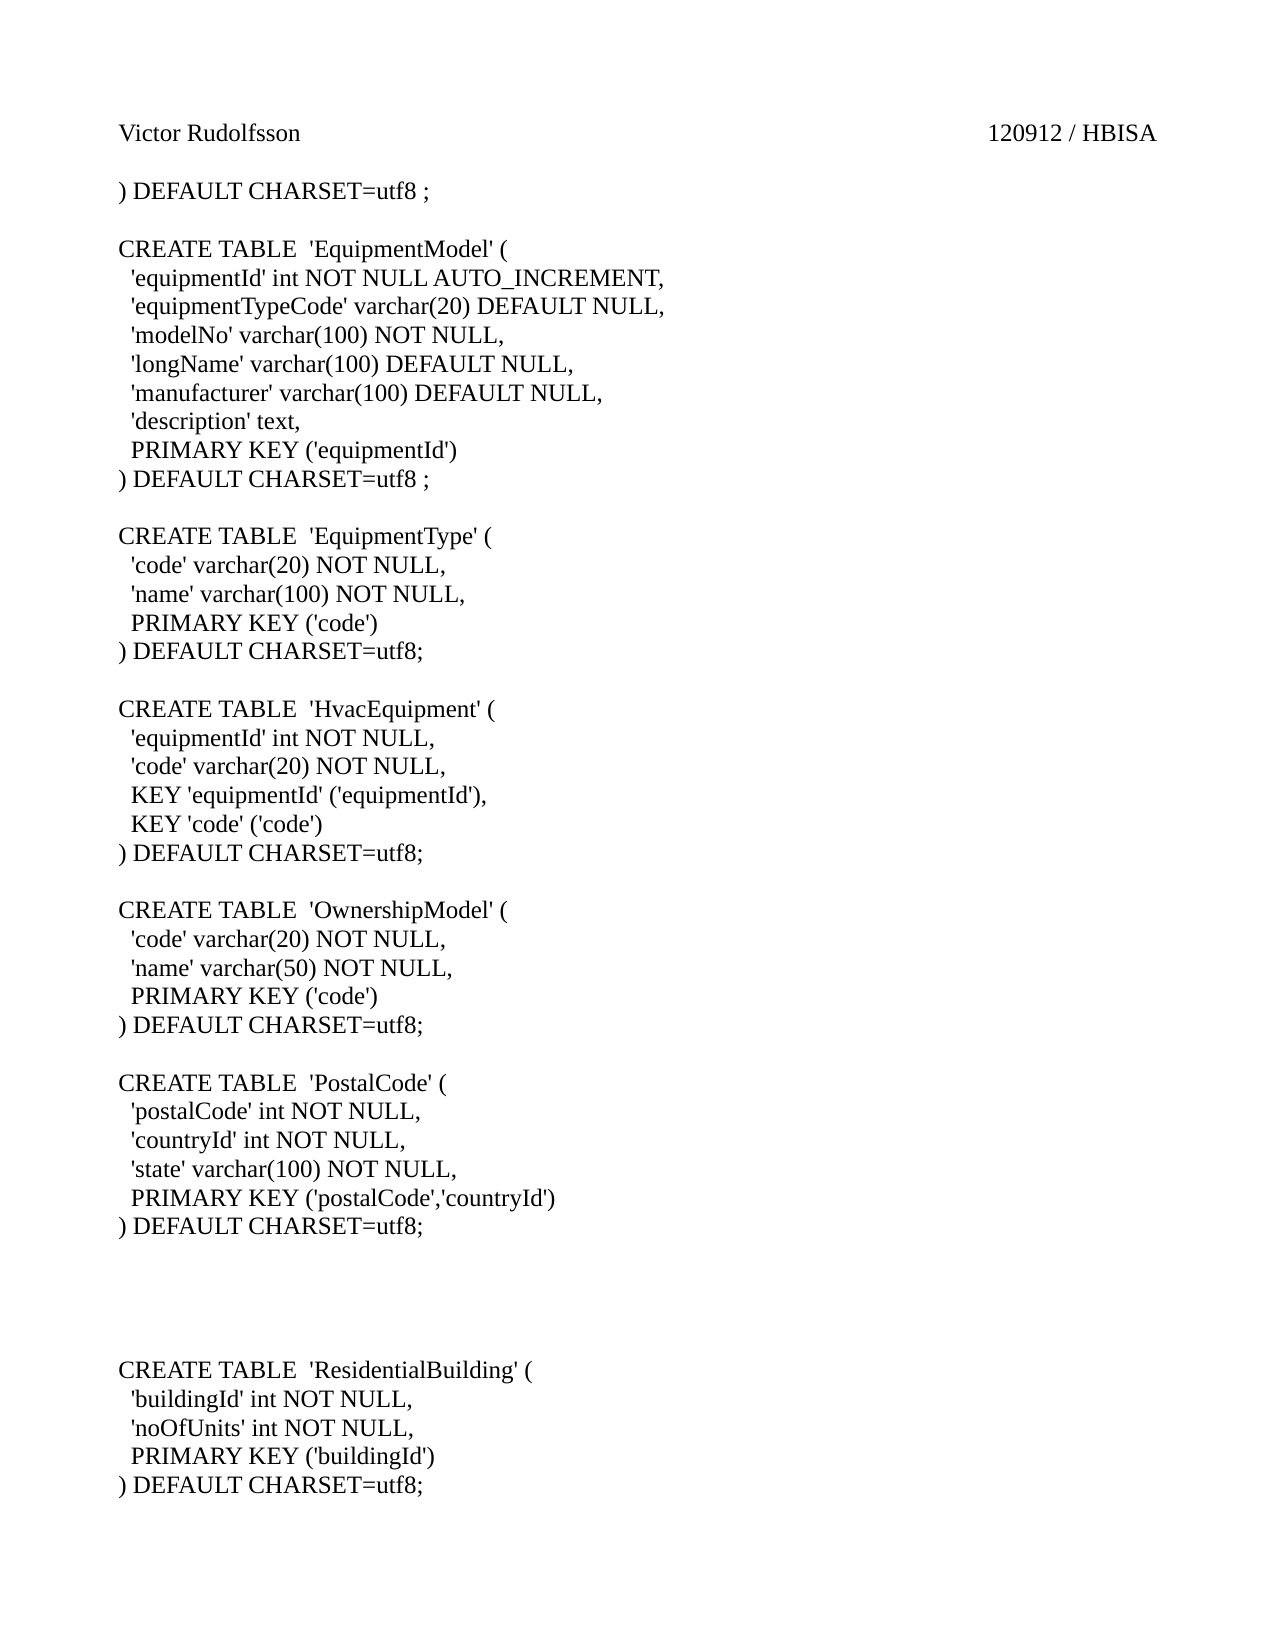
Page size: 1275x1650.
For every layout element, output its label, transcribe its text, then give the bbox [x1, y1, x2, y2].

text CREATE TABLE 'PostalCode' ( [118, 1068, 1157, 1096]
text CREATE TABLE 'OwnershipModel' ( [118, 895, 1157, 924]
text 'name' varchar(50) NOT NULL, [118, 953, 1157, 981]
text 'state' varchar(100) NOT NULL, [118, 1154, 1157, 1183]
text PRIMARY KEY ('buildingId') [118, 1441, 1157, 1470]
text 'noOfUnits' int NOT NULL, [118, 1413, 1157, 1441]
text PRIMARY KEY ('postalCode','countryId') [118, 1183, 1157, 1211]
text 'manufacturer' varchar(100) DEFAULT NULL, [118, 378, 1157, 406]
text 'code' varchar(20) NOT NULL, [118, 924, 1157, 953]
text ) DEFAULT CHARSET=utf8; [118, 1010, 1157, 1039]
text ) DEFAULT CHARSET=utf8 ; [118, 464, 1157, 493]
text 'postalCode' int NOT NULL, [118, 1096, 1157, 1125]
text KEY 'equipmentId' ('equipmentId'), [118, 780, 1157, 809]
text PRIMARY KEY ('equipmentId') [118, 435, 1157, 464]
text CREATE TABLE 'EquipmentModel' ( [118, 234, 1157, 263]
text 'buildingId' int NOT NULL, [118, 1384, 1157, 1413]
text 'equipmentTypeCode' varchar(20) DEFAULT NULL, [118, 291, 1157, 320]
text 'description' text, [118, 406, 1157, 435]
text ) DEFAULT CHARSET=utf8 ; [118, 176, 1157, 205]
text ) DEFAULT CHARSET=utf8; [118, 1470, 1157, 1499]
text 'countryId' int NOT NULL, [118, 1125, 1157, 1154]
text 'code' varchar(20) NOT NULL, [118, 751, 1157, 780]
text KEY 'code' ('code') [118, 809, 1157, 838]
text 'name' varchar(100) NOT NULL, [118, 579, 1157, 608]
text ) DEFAULT CHARSET=utf8; [118, 1211, 1157, 1240]
text ) DEFAULT CHARSET=utf8; [118, 636, 1157, 665]
text 'equipmentId' int NOT NULL, [118, 723, 1157, 751]
text CREATE TABLE 'HvacEquipment' ( [118, 694, 1157, 723]
text CREATE TABLE 'ResidentialBuilding' ( [118, 1355, 1157, 1384]
text 'modelNo' varchar(100) NOT NULL, [118, 320, 1157, 349]
text 'code' varchar(20) NOT NULL, [118, 550, 1157, 579]
text 'longName' varchar(100) DEFAULT NULL, [118, 349, 1157, 378]
text PRIMARY KEY ('code') [118, 981, 1157, 1010]
text ) DEFAULT CHARSET=utf8; [118, 838, 1157, 866]
text CREATE TABLE 'EquipmentType' ( [118, 521, 1157, 550]
text 'equipmentId' int NOT NULL AUTO_INCREMENT, [118, 263, 1157, 291]
text PRIMARY KEY ('code') [118, 608, 1157, 636]
